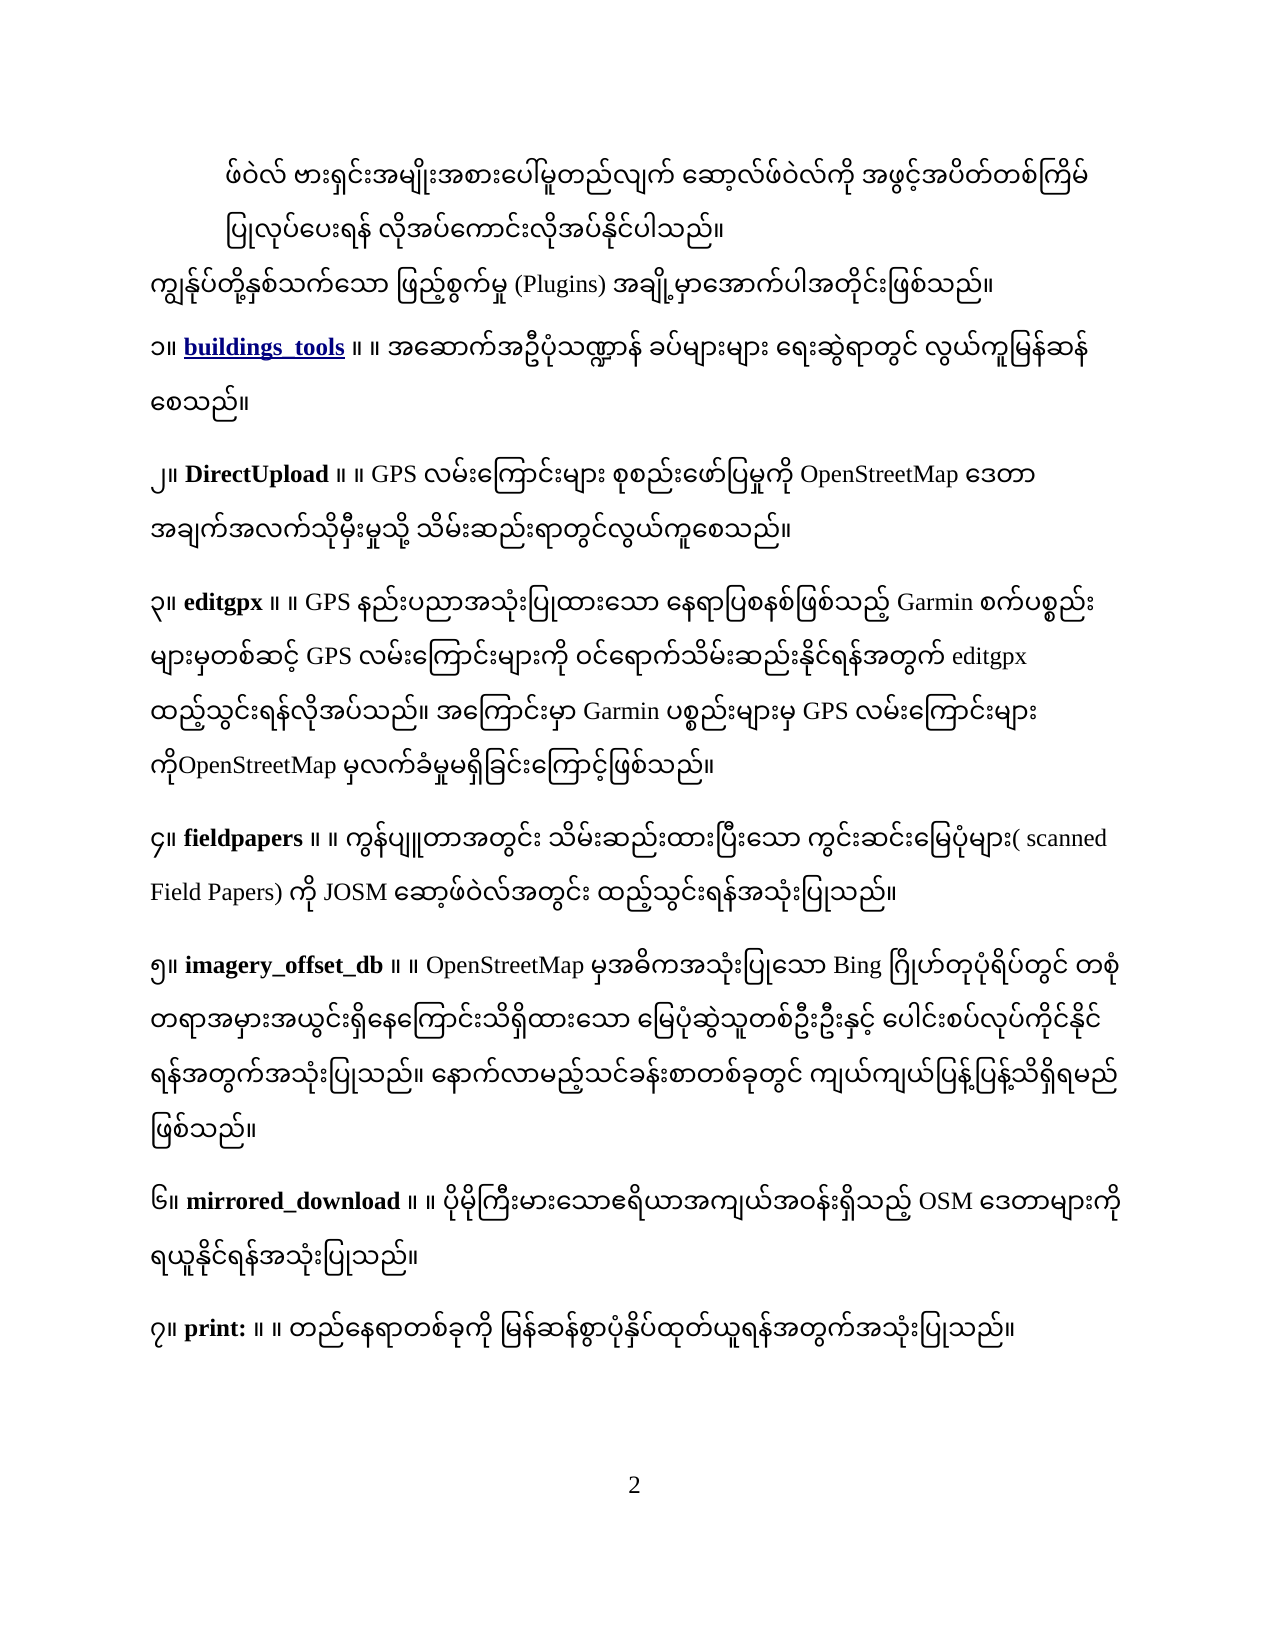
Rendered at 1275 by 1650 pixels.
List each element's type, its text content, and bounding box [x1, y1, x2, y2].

text ၆။ mirrored_download ။ ။ ပိုမိုကြီးမားသောဧရိယာအကျယ်အဝန်းရှိသည့် OSM ဒေတာများကို ရယူနိုင်ရန်အသုံးပြုသည်။ [150, 1176, 1125, 1286]
text ၁။ buildings_tools ။ ။ အဆောက်အဦပုံသဏ္ဍာန် ခပ်များများ ရေးဆွဲရာတွင် လွယ်ကူမြန်ဆန်စေသည်။ [150, 323, 1125, 432]
text ၂။ DirectUpload ။ ။ GPS လမ်းကြောင်းများ စုစည်းဖော်ပြမှုကို OpenStreetMap ဒေတာအချက်အလက်သိုမှီးမှုသို့ သိမ်းဆည်းရာတွင်လွယ်ကူစေသည်။ [150, 450, 1125, 559]
text ၄။ fieldpapers ။ ။ ကွန်ပျူတာအတွင်း သိမ်းဆည်းထားပြီးသော ကွင်းဆင်းမြေပုံများ( scanned Field Papers) ကို JOSM ဆော့ဖ်ဝဲလ်အတွင်း ထည့်သွင်းရန်အသုံးပြုသည်။ [150, 813, 1125, 922]
text ၅။ imagery_offset_db ။ ။ OpenStreetMap မှအဓိကအသုံးပြုသော Bing ဂြိုဟ်တုပုံရိပ်တွင် တစုံတရာအမှားအယွင်းရှိနေကြောင်းသိရှိထားသော မြေပုံဆွဲသူတစ်ဦးဦးနှင့် ပေါင်းစပ်လုပ်ကိုင်နိုင်ရန်အတွက်အသုံးပြုသည်။ နောက်လာမည့်သင်ခန်းစာတစ်ခုတွင် ကျယ်ကျယ်ပြန့်ပြန့်သိရှိရမည်ဖြစ်သည်။ [150, 940, 1125, 1158]
list ဖ်ဝဲလ် ဗားရှင်းအမျိုးအစားပေါ်မူတည်လျက် ဆော့လ်ဖ်ဝဲလ်ကို အဖွင့်အပိတ်တစ်ကြိမ်ပြုလုပ်ပေးရန် လိုအပ်ကောင်းလိုအပ်နိုင်ပါသည်။ [187, 150, 1125, 259]
text ၃။ editgpx ။ ။ GPS နည်းပညာအသုံးပြုထားသော နေရာပြစနစ်ဖြစ်သည့် Garmin စက်ပစ္စည်းများမှတစ်ဆင့် GPS လမ်းကြောင်းများကို ဝင်ရောက်သိမ်းဆည်းနိုင်ရန်အတွက် editgpx ထည့်သွင်းရန်လိုအပ်သည်။ အကြောင်းမှာ Garmin ပစ္စည်းများမှ GPS လမ်းကြောင်းများကိုOpenStreetMap မှလက်ခံမှုမရှိခြင်းကြောင့်ဖြစ်သည်။ [150, 577, 1125, 795]
text ကျွန်ုပ်တို့နှစ်သက်သော ဖြည့်စွက်မှု (Plugins) အချို့မှာအောက်ပါအတိုင်းဖြစ်သည်။ [150, 259, 1125, 314]
text ၇။ print: ။ ။ တည်နေရာတစ်ခုကို မြန်ဆန်စွာပုံနှိပ်ထုတ်ယူရန်အတွက်အသုံးပြုသည်။ [150, 1303, 1125, 1358]
